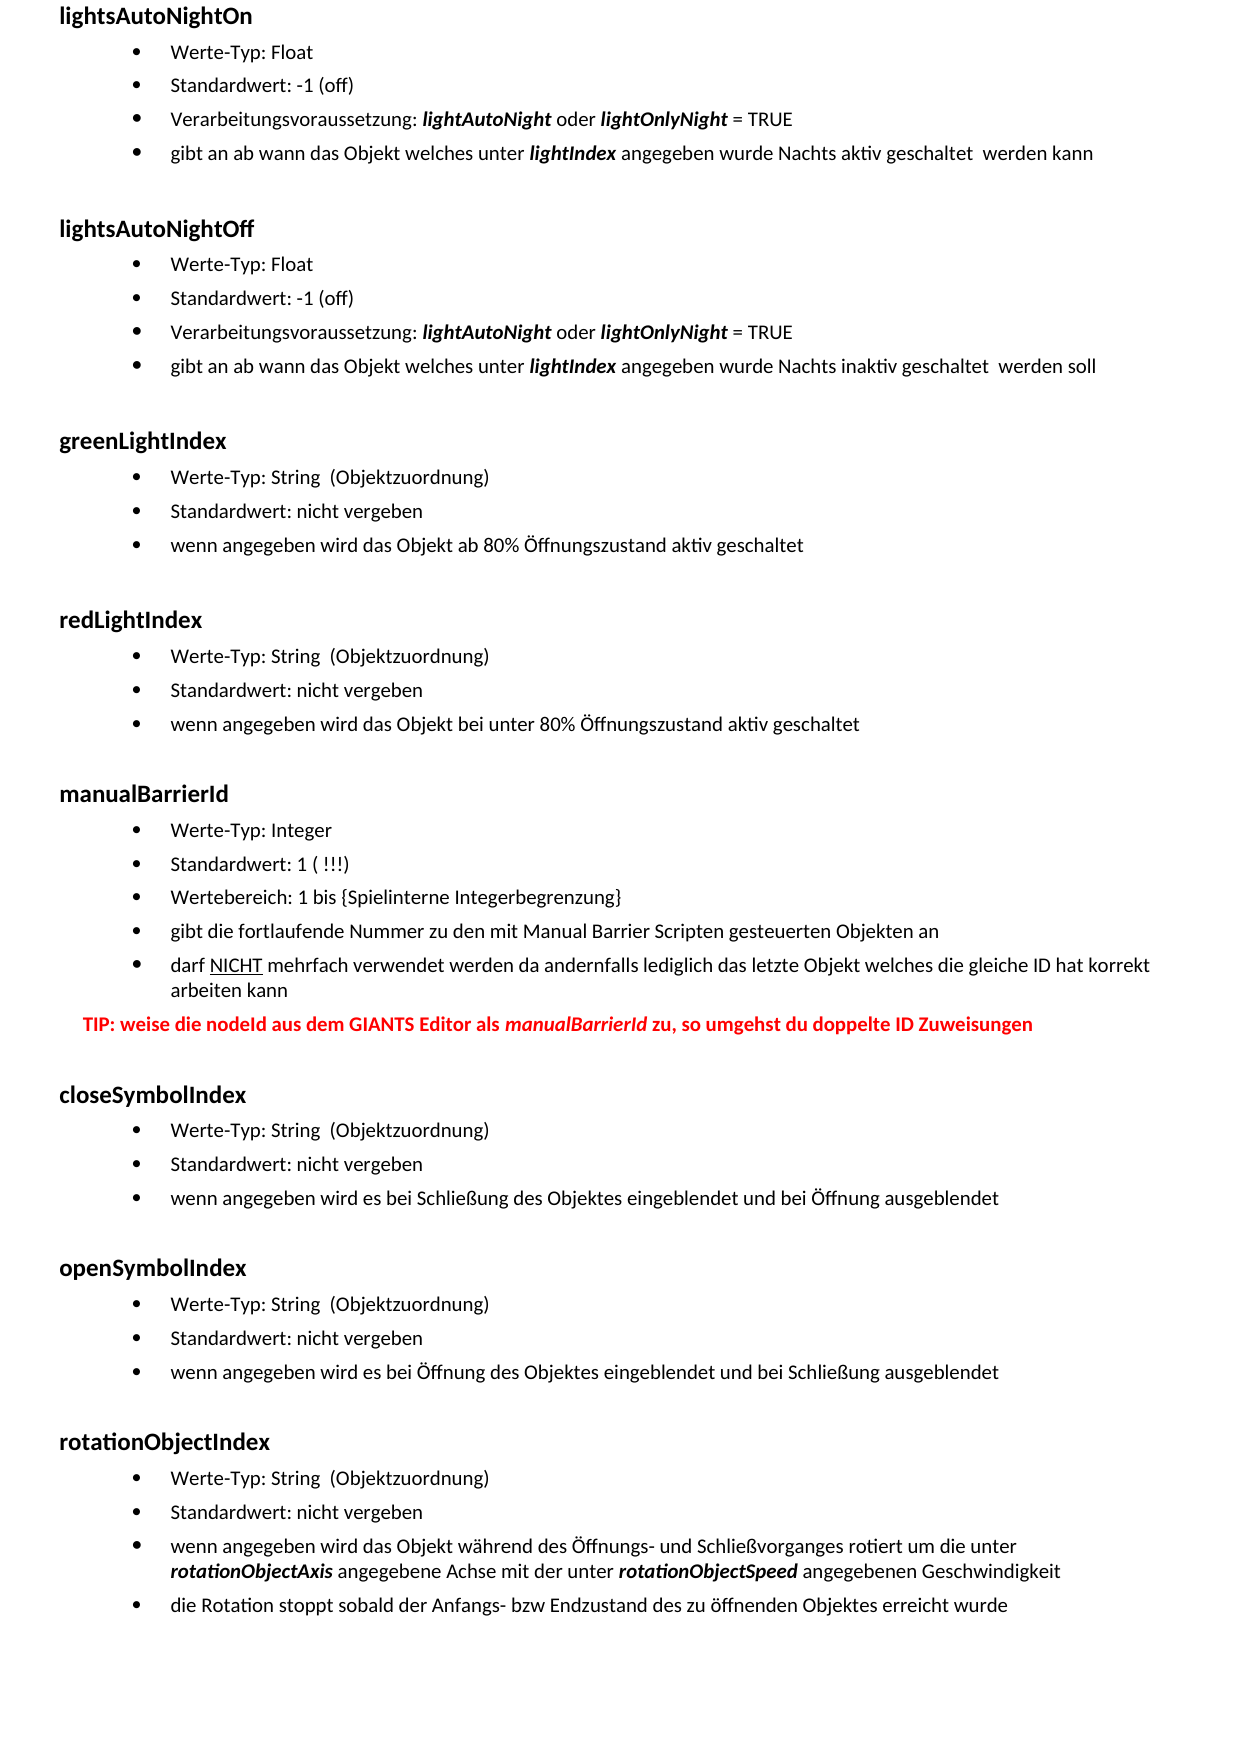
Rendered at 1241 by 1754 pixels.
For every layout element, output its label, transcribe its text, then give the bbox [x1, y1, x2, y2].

list Werte-Typ: Float [133, 252, 1181, 277]
list wenn angegeben wird das Objekt bei unter 80% Öffnungszustand aktiv geschaltet [133, 711, 1181, 736]
text manualBarrierId [59, 778, 1181, 809]
list Standardwert: -1 (off) [133, 73, 1181, 98]
list wenn angegeben wird es bei Öffnung des Objektes eingeblendet und bei Schließung ausgeblendet [133, 1359, 1181, 1384]
list Werte-Typ: String (Objektzuordnung) [133, 643, 1181, 669]
list Standardwert: nicht vergeben [133, 498, 1181, 523]
list wenn angegeben wird es bei Schließung des Objektes eingeblendet und bei Öffnung ausgeblendet [133, 1185, 1181, 1211]
list Werte-Typ: String (Objektzuordnung) [133, 1465, 1181, 1491]
list TIP: weise die nodeId aus dem GIANTS Editor als manualBarrierId zu, so umgehst du doppelte ID Zuweisungen [59, 1011, 1181, 1037]
list Werte-Typ: Float [133, 39, 1181, 64]
text greenLightIndex [59, 425, 1181, 456]
list Werte-Typ: String (Objektzuordnung) [133, 464, 1181, 490]
list gibt die fortlaufende Nummer zu den mit Manual Barrier Scripten gesteuerten Objekten an [133, 918, 1181, 944]
list Werte-Typ: Integer [133, 817, 1181, 842]
list Werte-Typ: String (Objektzuordnung) [133, 1118, 1181, 1143]
text closeSymbolIndex [59, 1079, 1181, 1109]
list Standardwert: 1 ( !!!) [133, 851, 1181, 876]
list darf NICHT mehrfach verwendet werden da andernfalls lediglich das letzte Objekt welches die gleiche ID hat korrekt arbeiten kann [133, 952, 1181, 1003]
text lightsAutoNightOff [59, 213, 1181, 243]
list Standardwert: nicht vergeben [133, 1151, 1181, 1177]
list gibt an ab wann das Objekt welches unter lightIndex angegeben wurde Nachts aktiv geschaltet werden kann [133, 140, 1181, 166]
text openSymbolIndex [59, 1253, 1181, 1283]
list Werte-Typ: String (Objektzuordnung) [133, 1291, 1181, 1317]
list Standardwert: nicht vergeben [133, 1499, 1181, 1524]
list wenn angegeben wird das Objekt ab 80% Öffnungszustand aktiv geschaltet [133, 532, 1181, 557]
list Standardwert: -1 (off) [133, 285, 1181, 311]
list die Rotation stoppt sobald der Anfangs- bzw Endzustand des zu öffnenden Objektes erreicht wurde [133, 1592, 1181, 1617]
text redLightIndex [59, 604, 1181, 635]
list Wertebereich: 1 bis {Spielinterne Integerbegrenzung} [133, 884, 1181, 910]
list Verarbeitungsvoraussetzung: lightAutoNight oder lightOnlyNight = TRUE [133, 106, 1181, 132]
list Standardwert: nicht vergeben [133, 677, 1181, 702]
list Standardwert: nicht vergeben [133, 1325, 1181, 1351]
list wenn angegeben wird das Objekt während des Öffnungs- und Schließvorganges rotiert um die unter rotationObjectAxis angegebene Achse mit der unter rotationObjectSpeed angegebenen Geschwindigkeit [133, 1533, 1181, 1584]
list Verarbeitungsvoraussetzung: lightAutoNight oder lightOnlyNight = TRUE [133, 319, 1181, 344]
text rotationObjectIndex [59, 1426, 1181, 1457]
text lightsAutoNightOn [59, 0, 1181, 31]
list gibt an ab wann das Objekt welches unter lightIndex angegeben wurde Nachts inaktiv geschaltet werden soll [133, 353, 1181, 378]
